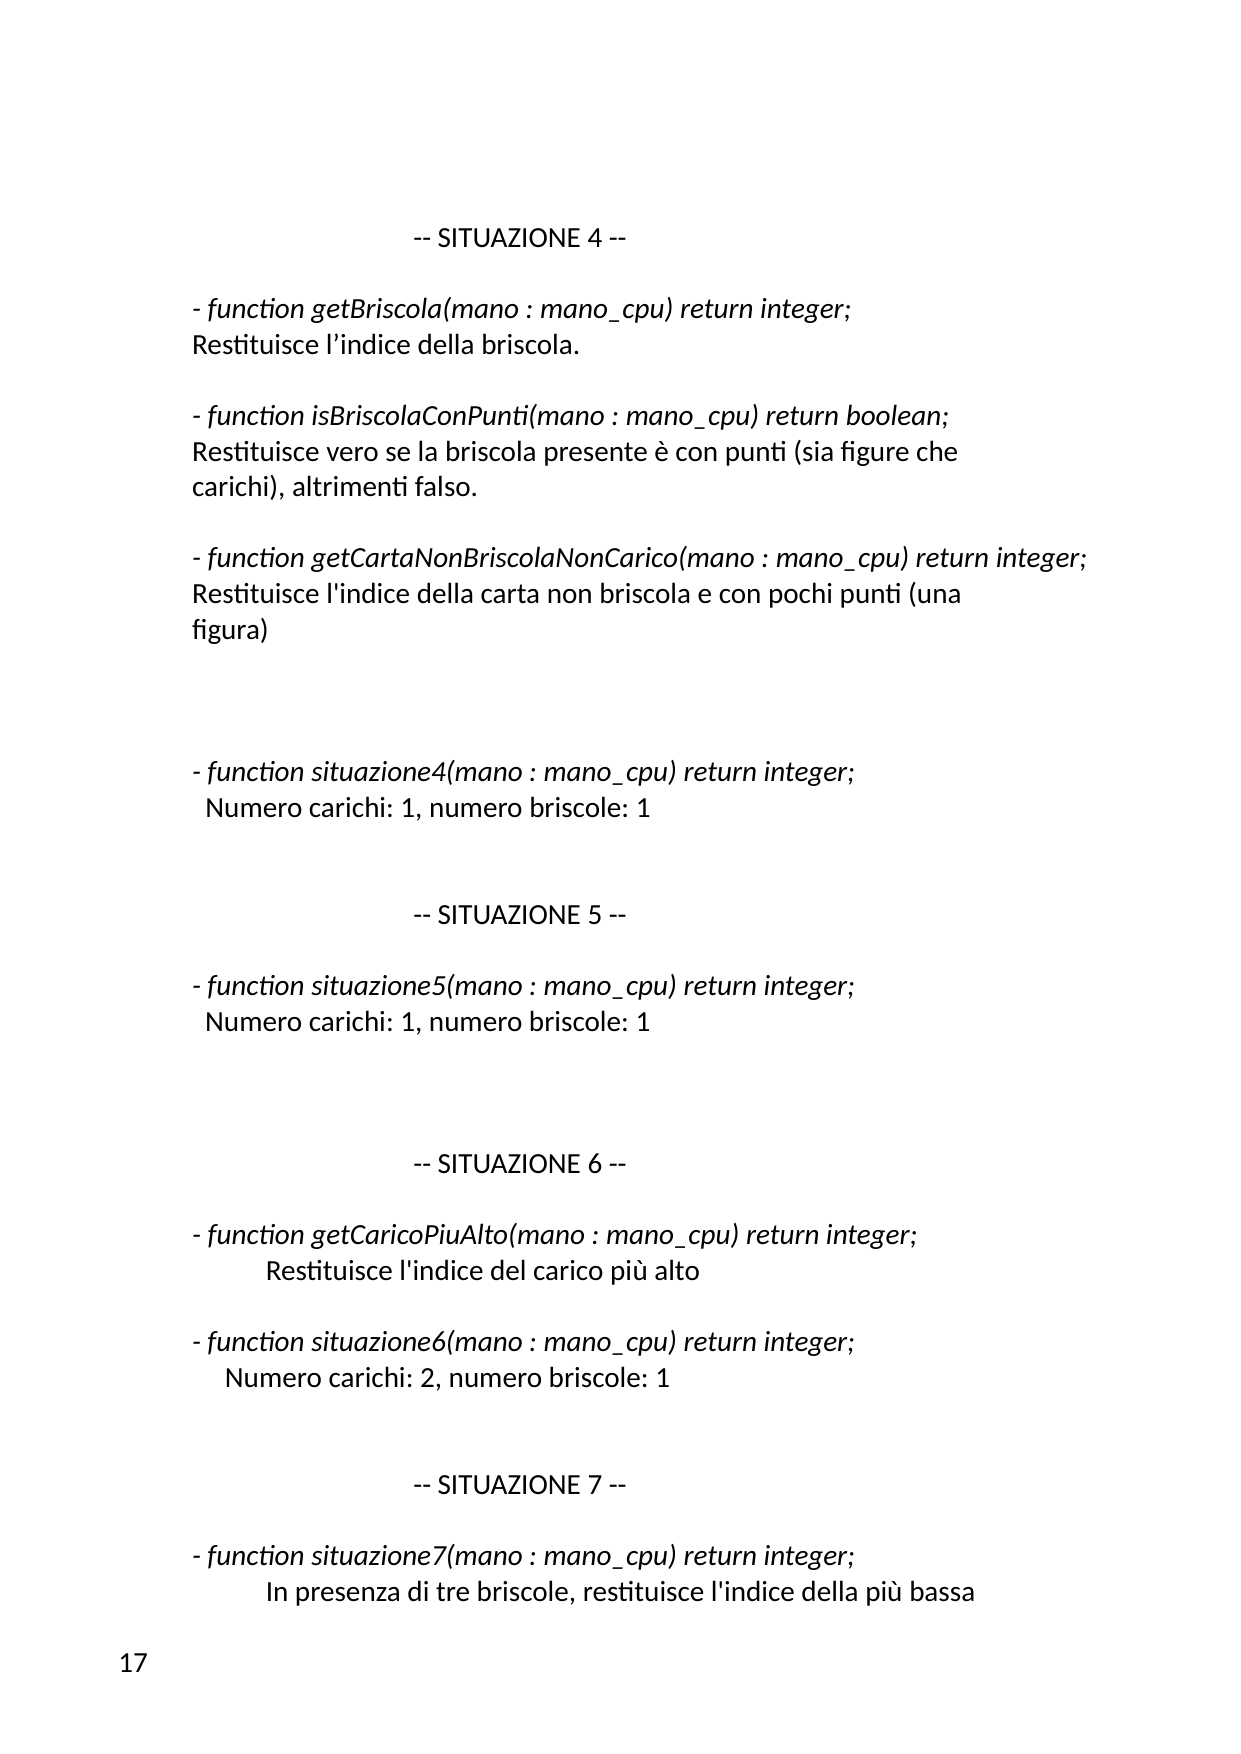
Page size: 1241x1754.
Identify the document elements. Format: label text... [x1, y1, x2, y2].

text Numero carichi: 2, numero briscole: 1 [118, 1359, 1122, 1394]
text - function getCaricoPiuAlto(mano : mano_cpu) return integer; [118, 1216, 1122, 1252]
text -- SITUAZIONE 6 -- [118, 1145, 1122, 1181]
text - function situazione6(mano : mano_cpu) return integer; [118, 1323, 1122, 1359]
text - function situazione5(mano : mano_cpu) return integer; [118, 967, 1122, 1003]
text - function situazione7(mano : mano_cpu) return integer; [118, 1537, 1122, 1573]
text -- SITUAZIONE 7 -- [118, 1466, 1122, 1501]
text - function isBriscolaConPunti(mano : mano_cpu) return boolean; [118, 397, 1122, 433]
text - function getBriscola(mano : mano_cpu) return integer; [118, 290, 1122, 326]
text Restituisce l'indice del carico più alto [118, 1252, 1122, 1288]
text -- SITUAZIONE 5 -- [118, 896, 1122, 931]
text Restituisce vero se la briscola presente è con punti (sia figure che carichi), altrimenti falso. [118, 433, 1122, 504]
text Restituisce l'indice della carta non briscola e con pochi punti (una figura) [118, 575, 1122, 646]
text - function getCartaNonBriscolaNonCarico(mano : mano_cpu) return integer; [118, 539, 1122, 575]
text Numero carichi: 1, numero briscole: 1 [118, 789, 1122, 824]
text -- SITUAZIONE 4 -- [118, 219, 1122, 254]
text - function situazione4(mano : mano_cpu) return integer; [118, 753, 1122, 789]
text Restituisce l’indice della briscola. [118, 326, 1122, 361]
text In presenza di tre briscole, restituisce l'indice della più bassa [118, 1573, 1122, 1608]
text Numero carichi: 1, numero briscole: 1 [118, 1003, 1122, 1038]
